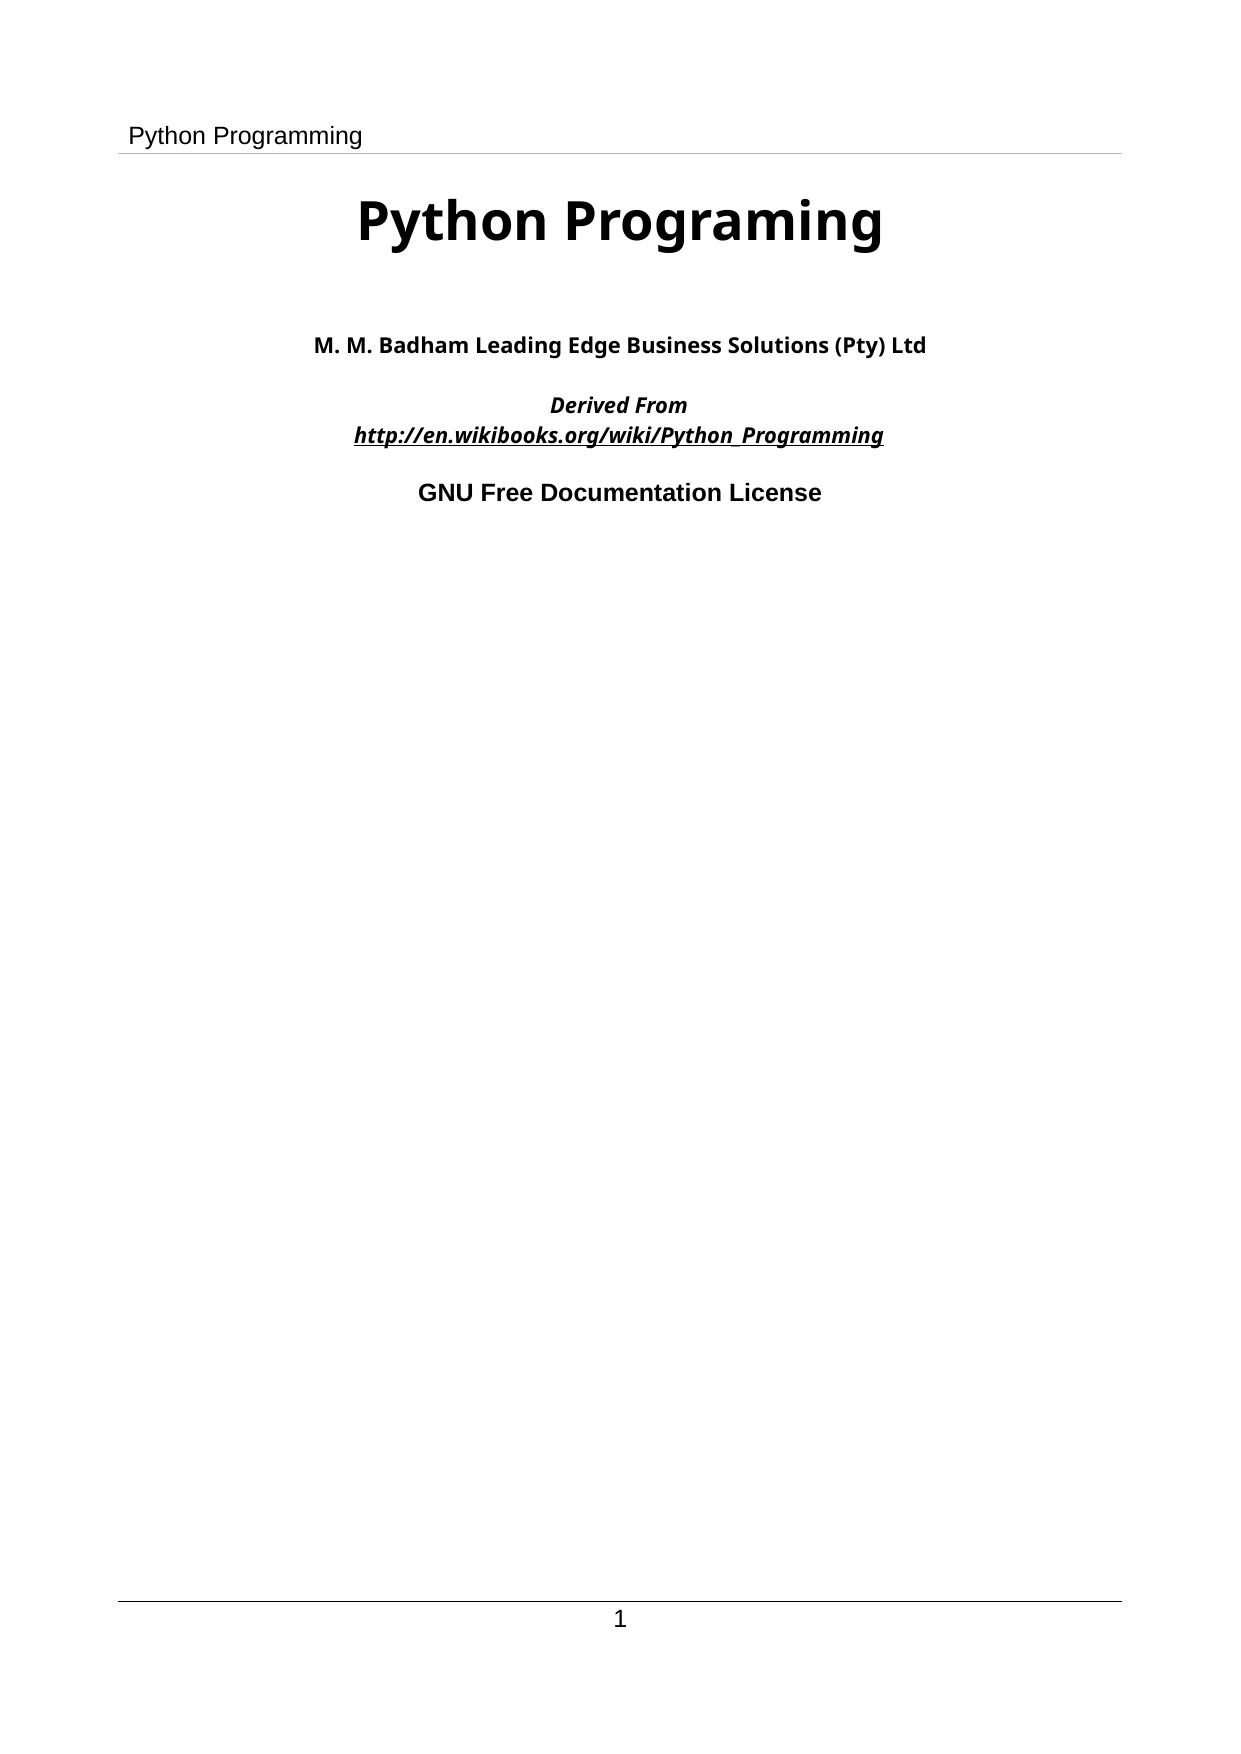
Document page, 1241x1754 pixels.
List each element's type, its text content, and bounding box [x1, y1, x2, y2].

text Derived From [118, 390, 1122, 420]
text http://en.wikibooks.org/wiki/Python_Programming [118, 420, 1122, 449]
text Python Programing [118, 183, 1122, 257]
text GNU Free Documentation License [118, 478, 1122, 507]
text M. M. Badham Leading Edge Business Solutions (Pty) Ltd [118, 330, 1122, 360]
